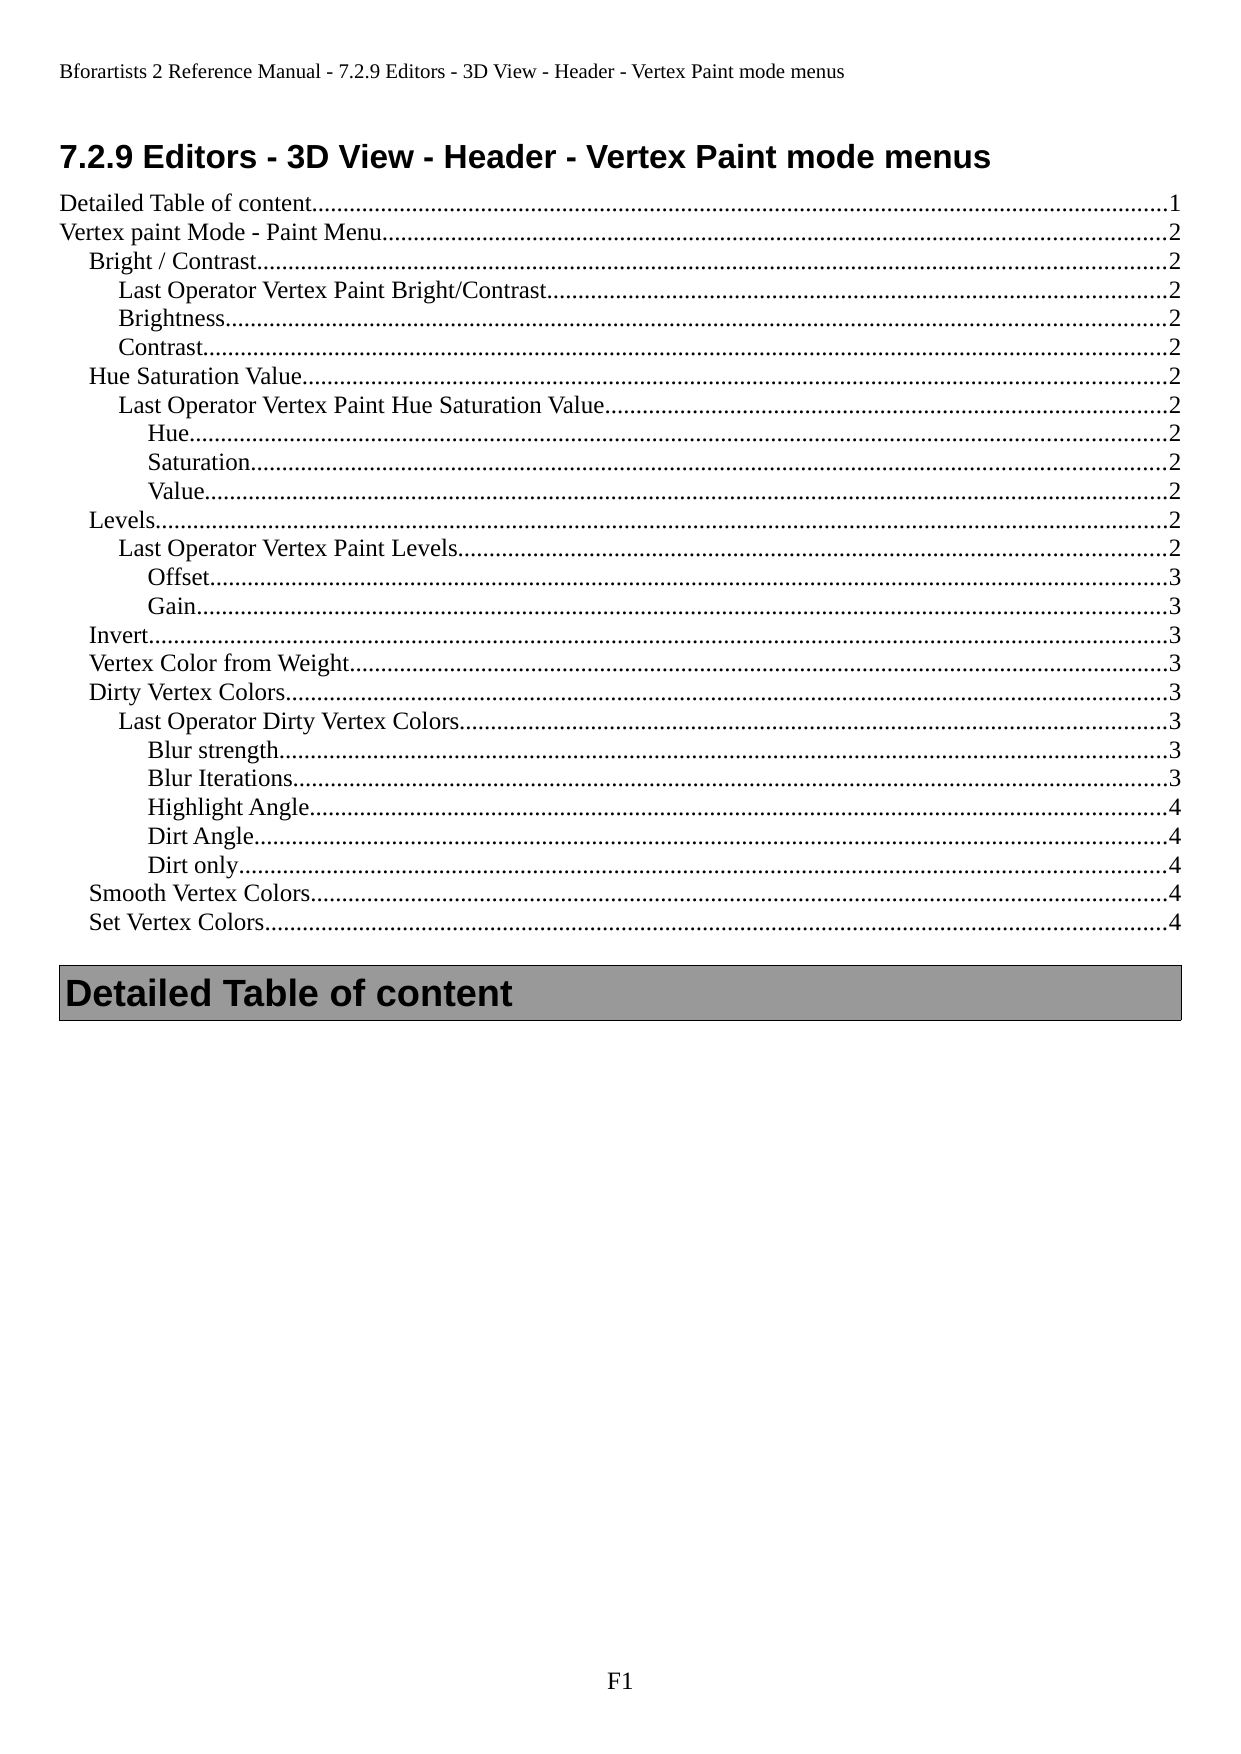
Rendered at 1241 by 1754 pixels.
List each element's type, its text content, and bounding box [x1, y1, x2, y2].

text Smooth Vertex Colors 4 [88, 878, 1181, 907]
text Dirty Vertex Colors 3 [88, 677, 1181, 706]
text Brightness 2 [118, 303, 1181, 332]
text Last Operator Vertex Paint Bright/Contrast 2 [118, 275, 1181, 303]
text Dirt Angle 4 [147, 821, 1181, 850]
text Last Operator Vertex Paint Hue Saturation Value 2 [118, 390, 1181, 418]
text Offset 3 [147, 562, 1181, 591]
text Vertex paint Mode - Paint Menu 2 [59, 217, 1181, 246]
text Invert 3 [88, 620, 1181, 648]
text Saturation 2 [147, 447, 1181, 476]
text Last Operator Dirty Vertex Colors 3 [118, 706, 1181, 735]
text Gain 3 [147, 591, 1181, 620]
text Bright / Contrast 2 [88, 246, 1181, 275]
text Levels 2 [88, 505, 1181, 533]
text Value 2 [147, 476, 1181, 505]
text Set Vertex Colors 4 [88, 907, 1181, 936]
text Highlight Angle 4 [147, 792, 1181, 821]
text Hue Saturation Value 2 [88, 361, 1181, 390]
text Dirt only 4 [147, 850, 1181, 878]
text Last Operator Vertex Paint Levels 2 [118, 533, 1181, 562]
text Hue 2 [147, 418, 1181, 447]
subtitle 7.2.9 Editors - 3D View - Header - Vertex Paint mode menus [59, 138, 1181, 176]
text Blur strength 3 [147, 735, 1181, 763]
text Vertex Color from Weight 3 [88, 648, 1181, 677]
table_header Detailed Table of content [60, 966, 1181, 1020]
text Detailed Table of content 1 [59, 188, 1181, 217]
text Contrast 2 [118, 332, 1181, 361]
text Blur Iterations 3 [147, 763, 1181, 792]
